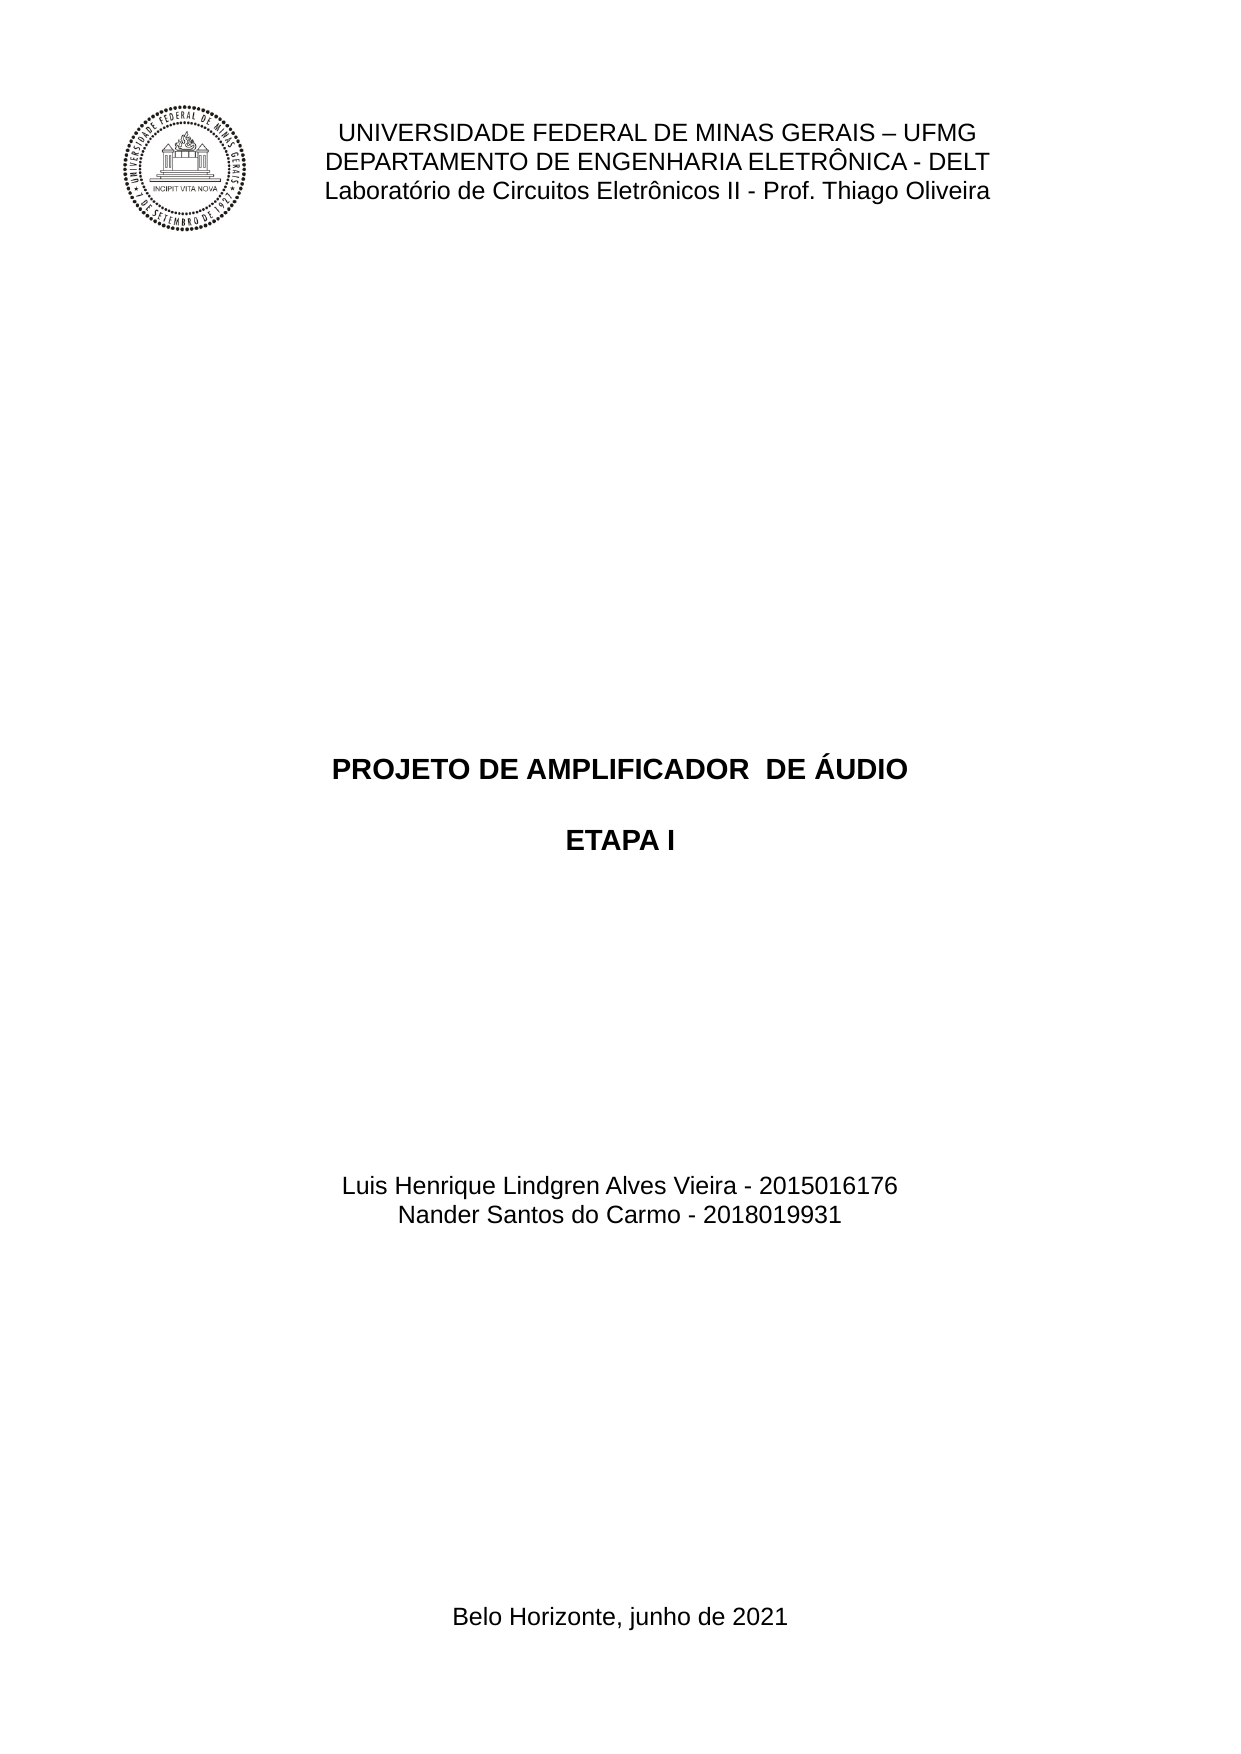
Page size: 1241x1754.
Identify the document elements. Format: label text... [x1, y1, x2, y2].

text Nander Santos do Carmo - 2018019931 [118, 1200, 1122, 1228]
text Belo Horizonte, junho de 2021 [118, 1602, 1122, 1631]
picture [120, 105, 249, 235]
title PROJETO DE AMPLIFICADOR DE ÁUDIO [118, 752, 1122, 786]
text Luis Henrique Lindgren Alves Vieira - 2015016176 [118, 1171, 1122, 1200]
title ETAPA I [118, 823, 1122, 857]
